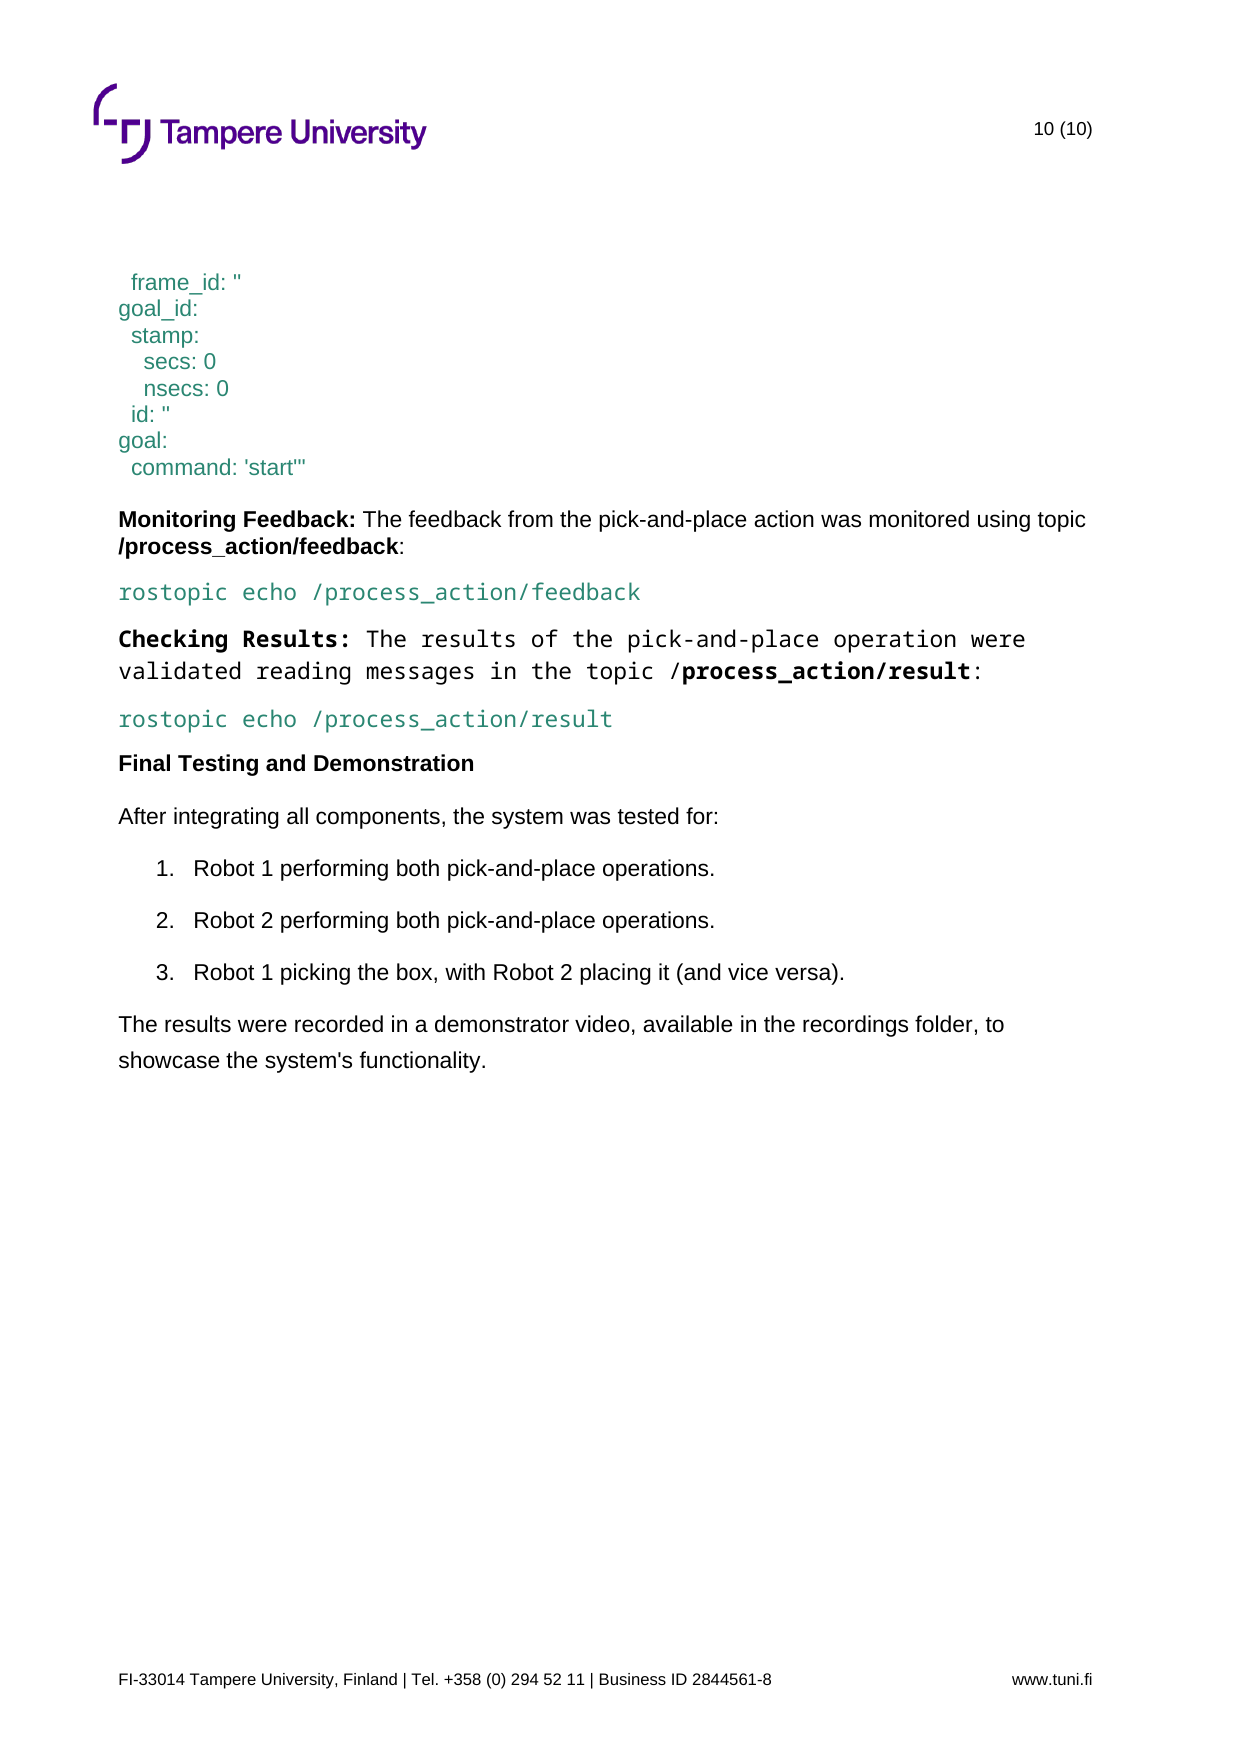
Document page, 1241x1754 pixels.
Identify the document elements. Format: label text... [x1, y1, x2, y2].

text command: 'start'" [118, 453, 1092, 480]
text rostopic echo /process_action/feedback [118, 575, 1092, 607]
text stamp: [118, 322, 1092, 348]
text rostopic echo /process_action/result [118, 702, 1092, 734]
picture [92, 82, 427, 164]
text goal_id: [118, 295, 1092, 322]
list Robot 2 performing both pick-and-place operations. [156, 907, 1092, 933]
list Robot 1 picking the box, with Robot 2 placing it (and vice versa). [156, 959, 1092, 986]
text id: '' [118, 401, 1092, 427]
text Checking Results: The results of the pick-and-place operation were validated reading messages in the topic /process_action/result: [118, 623, 1092, 686]
text The results were recorded in a demonstrator video, available in the recordings folder, to showcase the system's functionality. [118, 1011, 1092, 1073]
text nsecs: 0 [118, 374, 1092, 401]
text frame_id: '' [118, 269, 1092, 295]
text Monitoring Feedback: The feedback from the pick-and-place action was monitored using topic /process_action/feedback: [118, 506, 1092, 559]
text After integrating all components, the system was tested for: [118, 803, 1092, 829]
text Final Testing and Demonstration [118, 750, 1092, 777]
text goal: [118, 427, 1092, 453]
list Robot 1 performing both pick-and-place operations. [156, 855, 1092, 881]
text secs: 0 [118, 348, 1092, 374]
